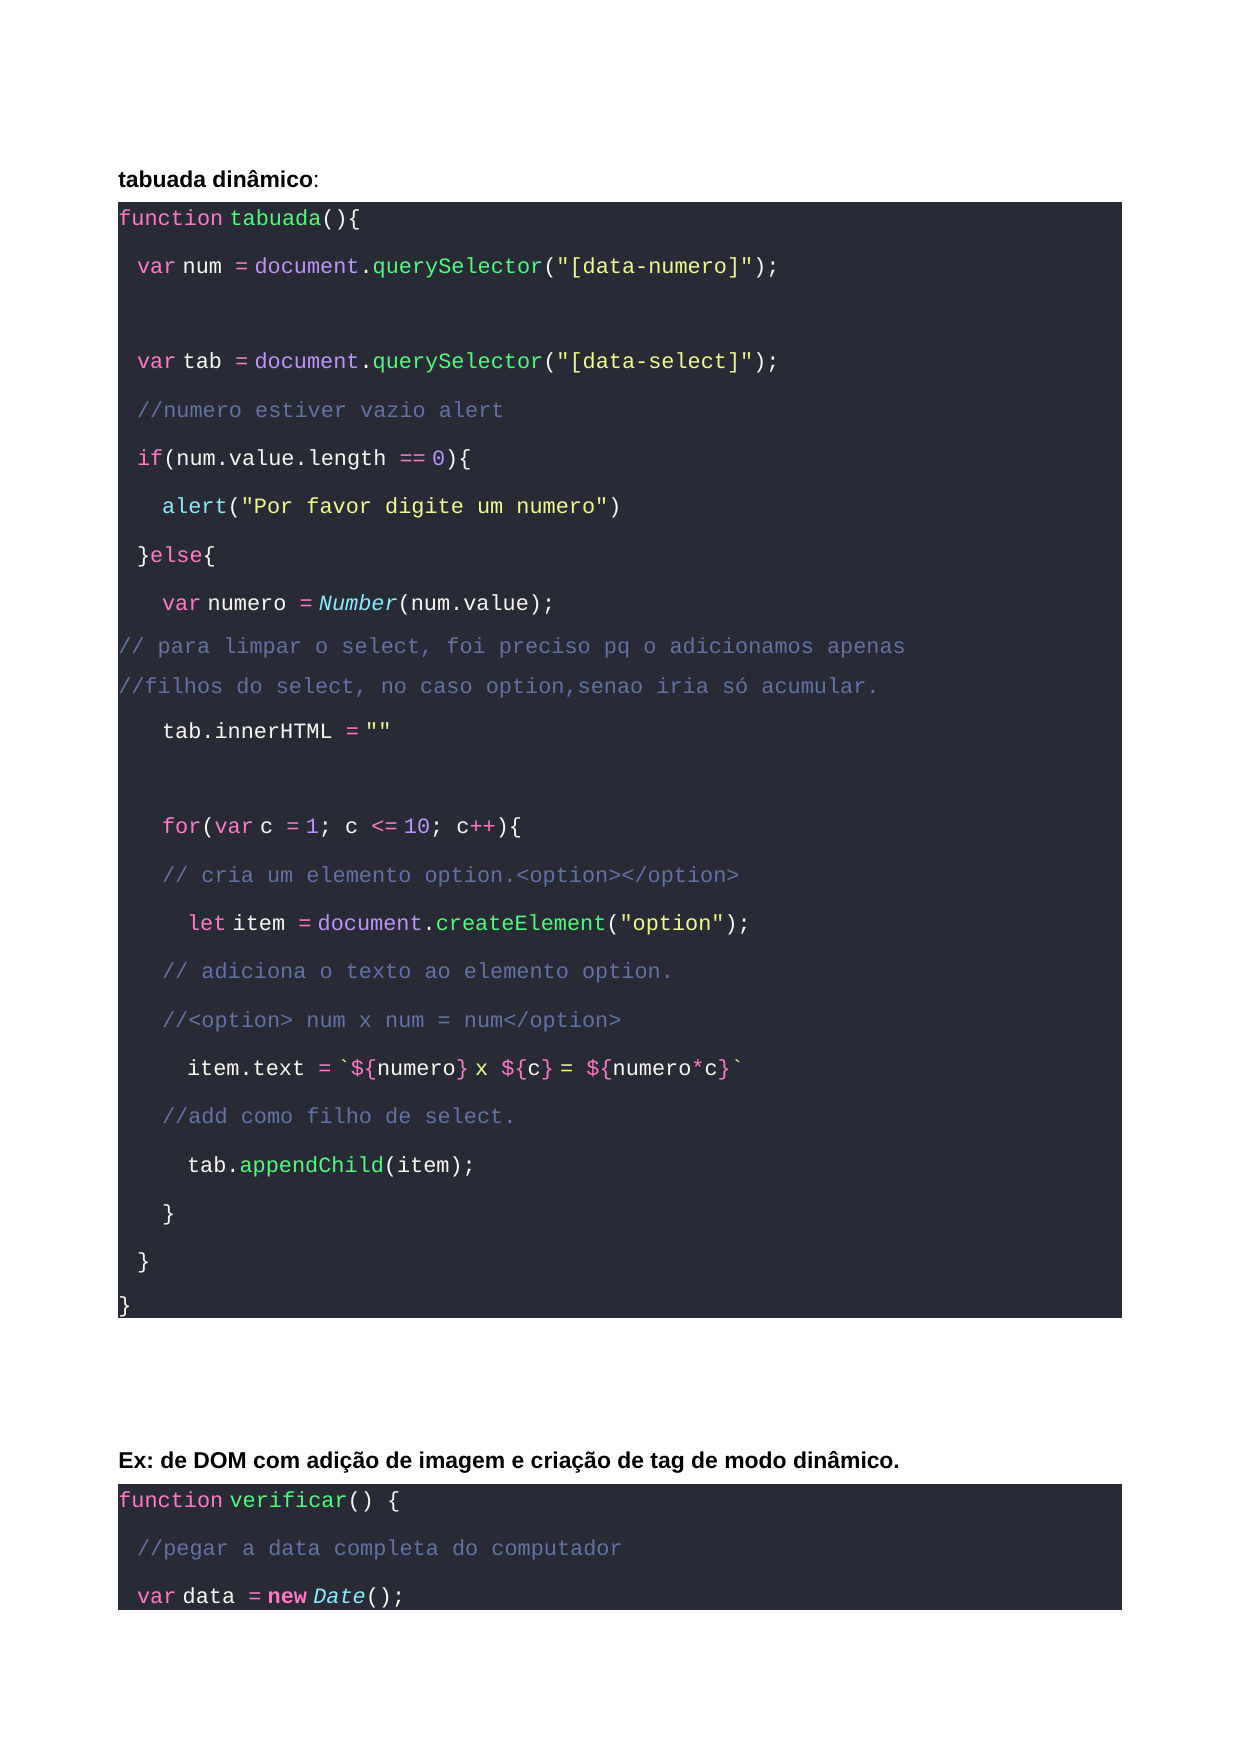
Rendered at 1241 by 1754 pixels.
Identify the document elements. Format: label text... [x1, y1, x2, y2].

text var data = new Date(); [118, 1581, 1122, 1610]
text //numero estiver vazio alert [118, 394, 1122, 423]
text tab.appendChild(item); [118, 1149, 1122, 1179]
text function verificar() { [118, 1484, 1122, 1514]
text } [118, 1294, 1122, 1318]
text tab.innerHTML = "" [118, 716, 1122, 745]
text tabuada dinâmico: [118, 166, 1122, 192]
text //<option> num x num = num</option> [118, 1004, 1122, 1034]
text //filhos do select, no caso option,senao iria só acumular. [118, 675, 1122, 700]
text for(var c = 1; c <= 10; c++){ [118, 810, 1122, 840]
text var num = document.querySelector("[data-numero]"); [118, 250, 1122, 280]
text } [118, 1197, 1122, 1227]
text } [118, 1245, 1122, 1275]
text }else{ [118, 539, 1122, 568]
text var tab = document.querySelector("[data-select]"); [118, 345, 1122, 375]
text //add como filho de select. [118, 1100, 1122, 1130]
text alert("Por favor digite um numero") [118, 490, 1122, 520]
text // cria um elemento option.<option></option> [118, 859, 1122, 889]
text // para limpar o select, foi preciso pq o adicionamos apenas [118, 635, 1122, 660]
text Ex: de DOM com adição de imagem e criação de tag de modo dinâmico. [118, 1447, 1122, 1474]
text item.text = `${numero} x ${c} = ${numero*c}` [118, 1052, 1122, 1082]
text //pegar a data completa do computador [118, 1532, 1122, 1562]
text // adiciona o texto ao elemento option. [118, 955, 1122, 985]
text function tabuada(){ [118, 202, 1122, 232]
text let item = document.createElement("option"); [118, 907, 1122, 937]
text if(num.value.length == 0){ [118, 442, 1122, 472]
text var numero = Number(num.value); [118, 587, 1122, 617]
